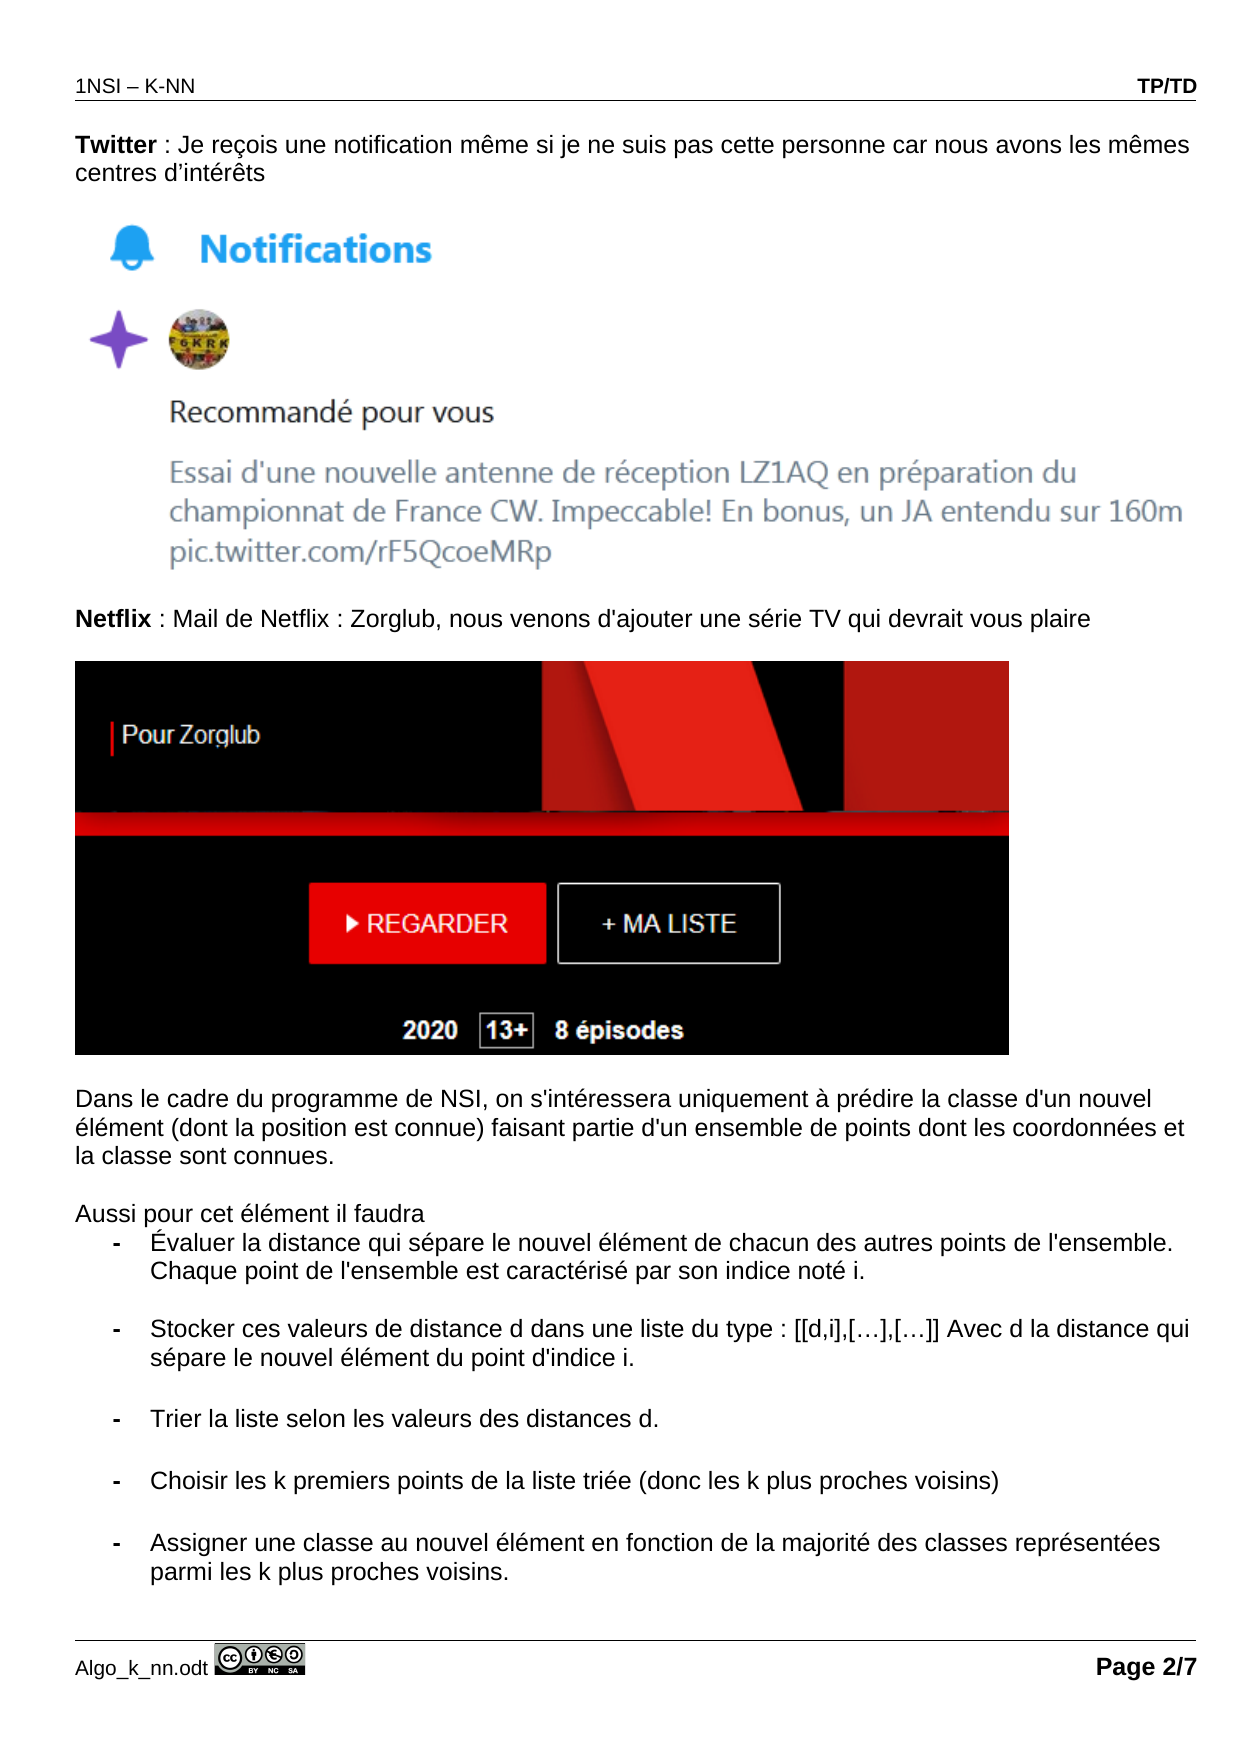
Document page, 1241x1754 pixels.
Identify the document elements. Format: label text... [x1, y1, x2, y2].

list Assigner une classe au nouvel élément en fonction de la majorité des classes représentées parmi les k plus proches voisins. [112, 1528, 1196, 1585]
text Dans le cadre du programme de NSI, on s'intéressera uniquement à prédire la classe d'un nouvel élément (dont la position est connue) faisant partie d'un ensemble de points dont les coordonnées et la classe sont connues. [75, 1084, 1196, 1170]
picture [75, 215, 1196, 576]
text Aussi pour cet élément il faudra [75, 1199, 1196, 1227]
list Évaluer la distance qui sépare le nouvel élément de chacun des autres points de l'ensemble. Chaque point de l'ensemble est caractérisé par son indice noté i. [112, 1227, 1196, 1285]
picture [75, 661, 1009, 1055]
picture [214, 1643, 306, 1675]
list Choisir les k premiers points de la liste triée (donc les k plus proches voisins) [112, 1466, 1196, 1495]
text Twitter : Je reçois une notification même si je ne suis pas cette personne car nous avons les mêmes centres d’intérêts [75, 129, 1196, 187]
text Netflix : Mail de Netflix : Zorglub, nous venons d'ajouter une série TV qui devrait vous plaire [75, 604, 1196, 633]
list Trier la liste selon les valeurs des distances d. [112, 1404, 1196, 1433]
list Stocker ces valeurs de distance d dans une liste du type : [[d,i],[…],[…]] Avec d la distance qui sépare le nouvel élément du point d'indice i. [112, 1314, 1196, 1371]
